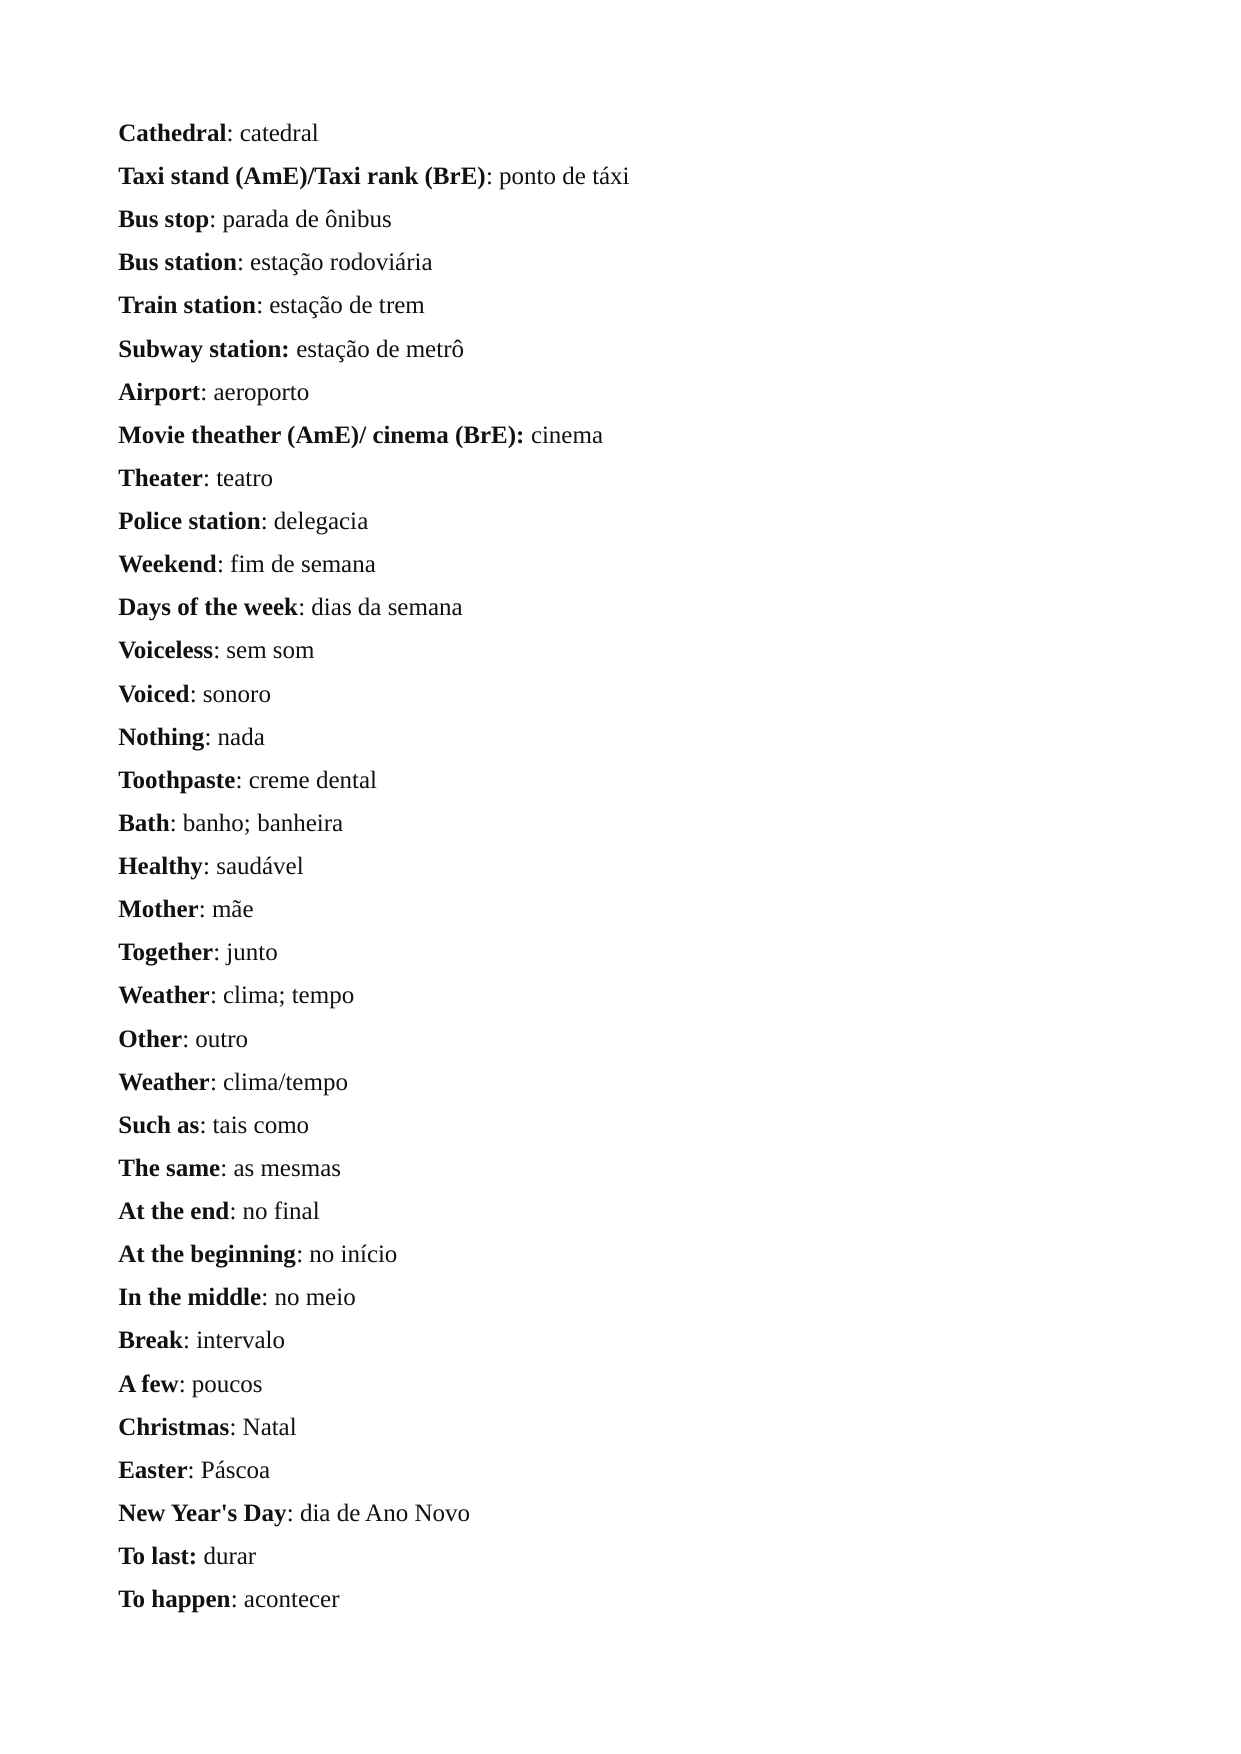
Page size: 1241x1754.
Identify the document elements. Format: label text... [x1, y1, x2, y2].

text Cathedral: catedral Taxi stand (AmE)/Taxi rank (BrE): ponto de táxi Bus stop: parada de ônibus Bus station: estação rodoviária Train station: estação de trem Subway station: estação de metrô Airport: aeroporto Movie theather (AmE)/ cinema (BrE): cinema Theater: teatro Police station: delegacia Weekend: fim de semana Days of the week: dias da semana Voiceless: sem som Voiced: sonoro Nothing: nada Toothpaste: creme dental Bath: banho; banheira Healthy: saudável Mother: mãe Together: junto Weather: clima; tempo Other: outro Weather: clima/tempo Such as: tais como The same: as mesmas At the end: no final At the beginning: no início In the middle: no meio Break: intervalo A few: poucos Christmas: Natal Easter: Páscoa New Year's Day: dia de Ano Novo To last: durar To happen: acontecer [118, 118, 1122, 1613]
